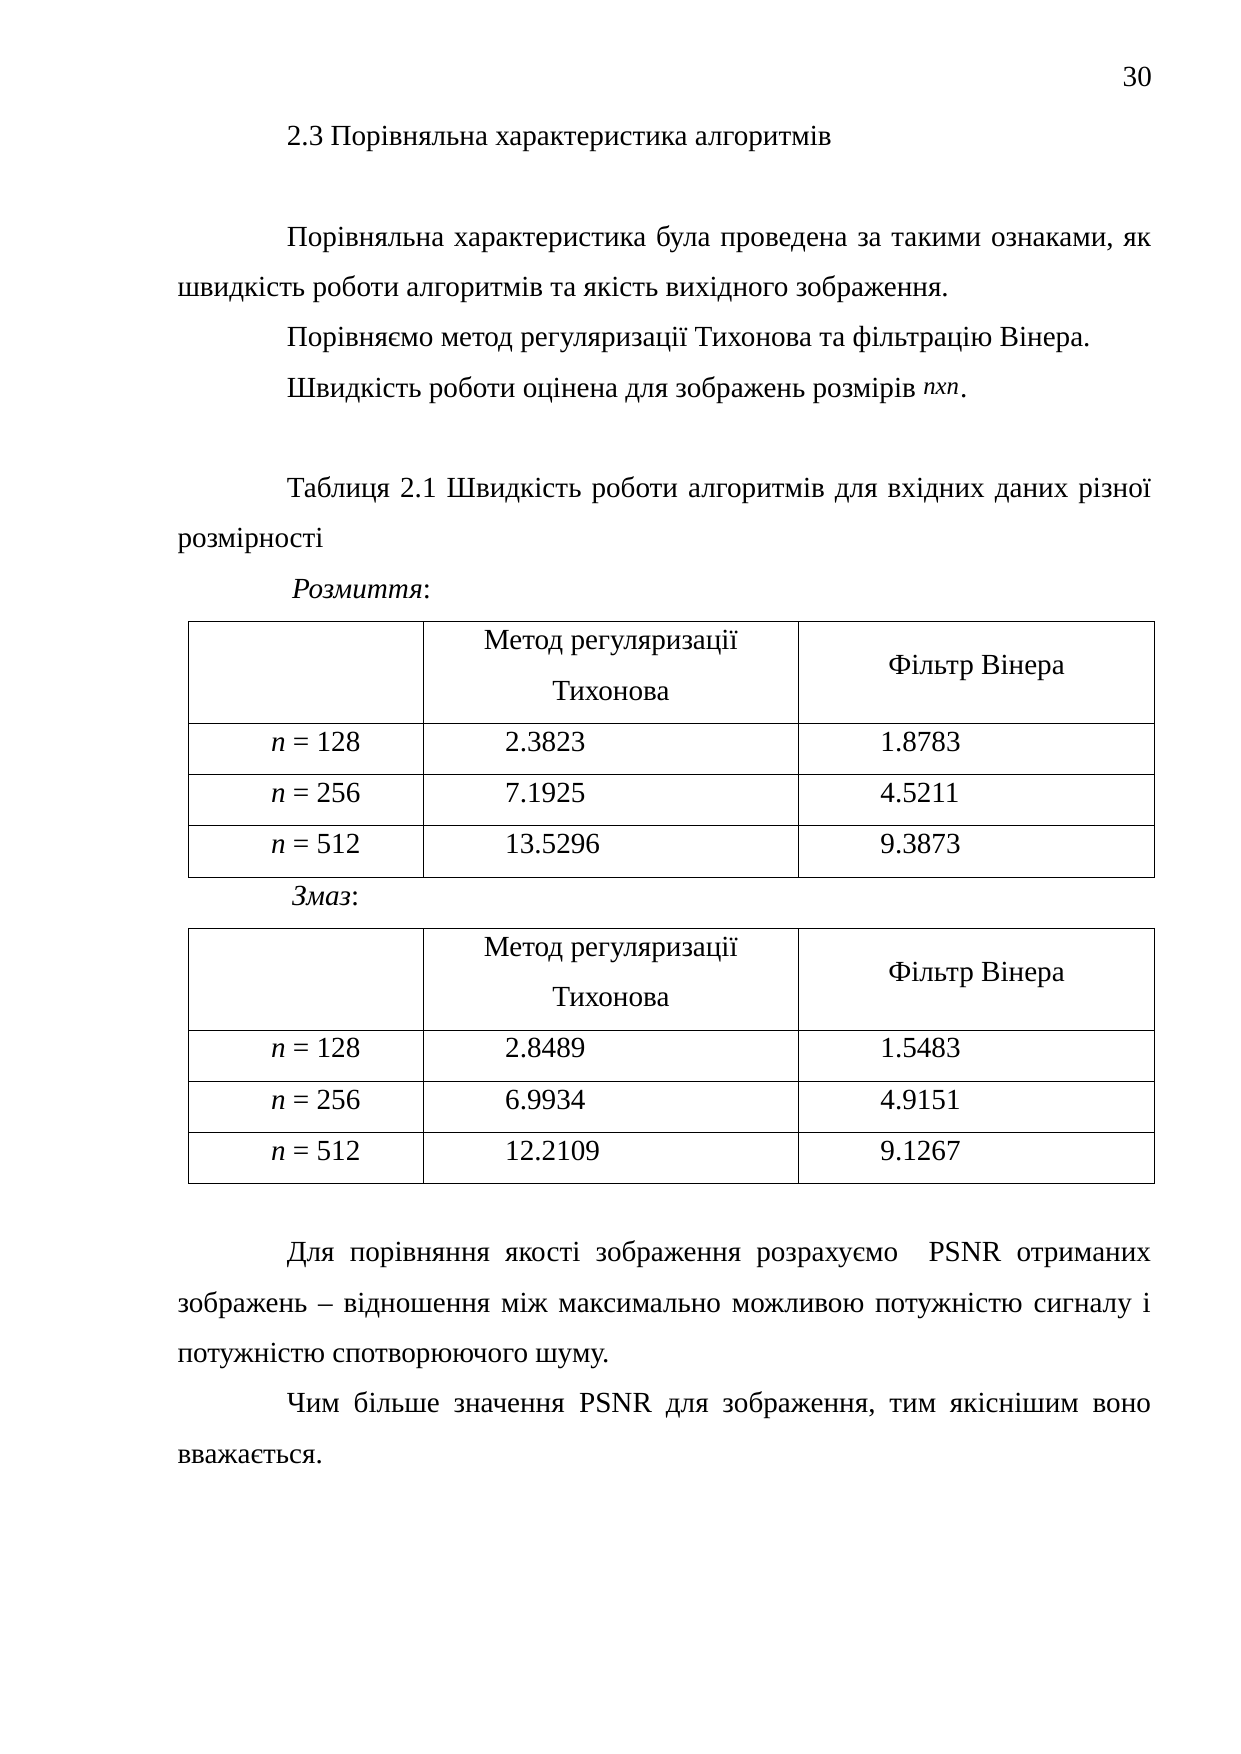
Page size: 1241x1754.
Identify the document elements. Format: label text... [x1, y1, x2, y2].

table_cell 13.5296 [424, 826, 798, 877]
table_cell 1.5483 [799, 1031, 1154, 1081]
table_cell 4.5211 [799, 775, 1154, 825]
table_cell 2.8489 [424, 1031, 798, 1081]
text Змаз: [177, 878, 1152, 911]
table_header [189, 622, 423, 723]
text Розмиття: [177, 571, 1152, 604]
table_cell 4.9151 [799, 1082, 1154, 1132]
table_cell n = 256 [189, 1082, 423, 1132]
text Чим більше значення PSNR для зображення, тим якіснішим воно вважається. [177, 1386, 1152, 1469]
table_header Метод регуляризації Тихонова [424, 622, 798, 723]
text Таблиця 2.1 Швидкість роботи алгоритмів для вхідних даних різної розмірності [177, 470, 1152, 554]
text 2.3 Порівняльна характеристика алгоритмів [177, 118, 1152, 152]
table_cell n = 512 [189, 1133, 423, 1183]
table_cell n = 512 [189, 826, 423, 877]
text Для порівняння якості зображення розрахуємо PSNR отриманих зображень – відношення між максимально можливою потужністю сигналу і потужністю спотворюючого шуму. [177, 1234, 1152, 1369]
table_cell 2.3823 [424, 724, 798, 774]
table_cell 1.8783 [799, 724, 1154, 774]
text Швидкість роботи оцінена для зображень розмірів . [177, 370, 1152, 403]
table_cell n = 128 [189, 1031, 423, 1081]
table_cell 9.3873 [799, 826, 1154, 877]
table_header Фільтр Вінера [799, 929, 1154, 1029]
table_cell 6.9934 [424, 1082, 798, 1132]
table_cell 7.1925 [424, 775, 798, 825]
table_header Фільтр Вінера [799, 622, 1154, 723]
table_cell n = 128 [189, 724, 423, 774]
table_header [189, 929, 423, 1029]
table_cell 12.2109 [424, 1133, 798, 1183]
table_cell 9.1267 [799, 1133, 1154, 1183]
table_header Метод регуляризації Тихонова [424, 929, 798, 1029]
text Порівняльна характеристика була проведена за такими ознаками, як швидкість роботи алгоритмів та якість вихідного зображення. [177, 219, 1152, 303]
text Порівняємо метод регуляризації Тихонова та фільтрацію Вінера. [177, 319, 1152, 353]
table_cell n = 256 [189, 775, 423, 825]
